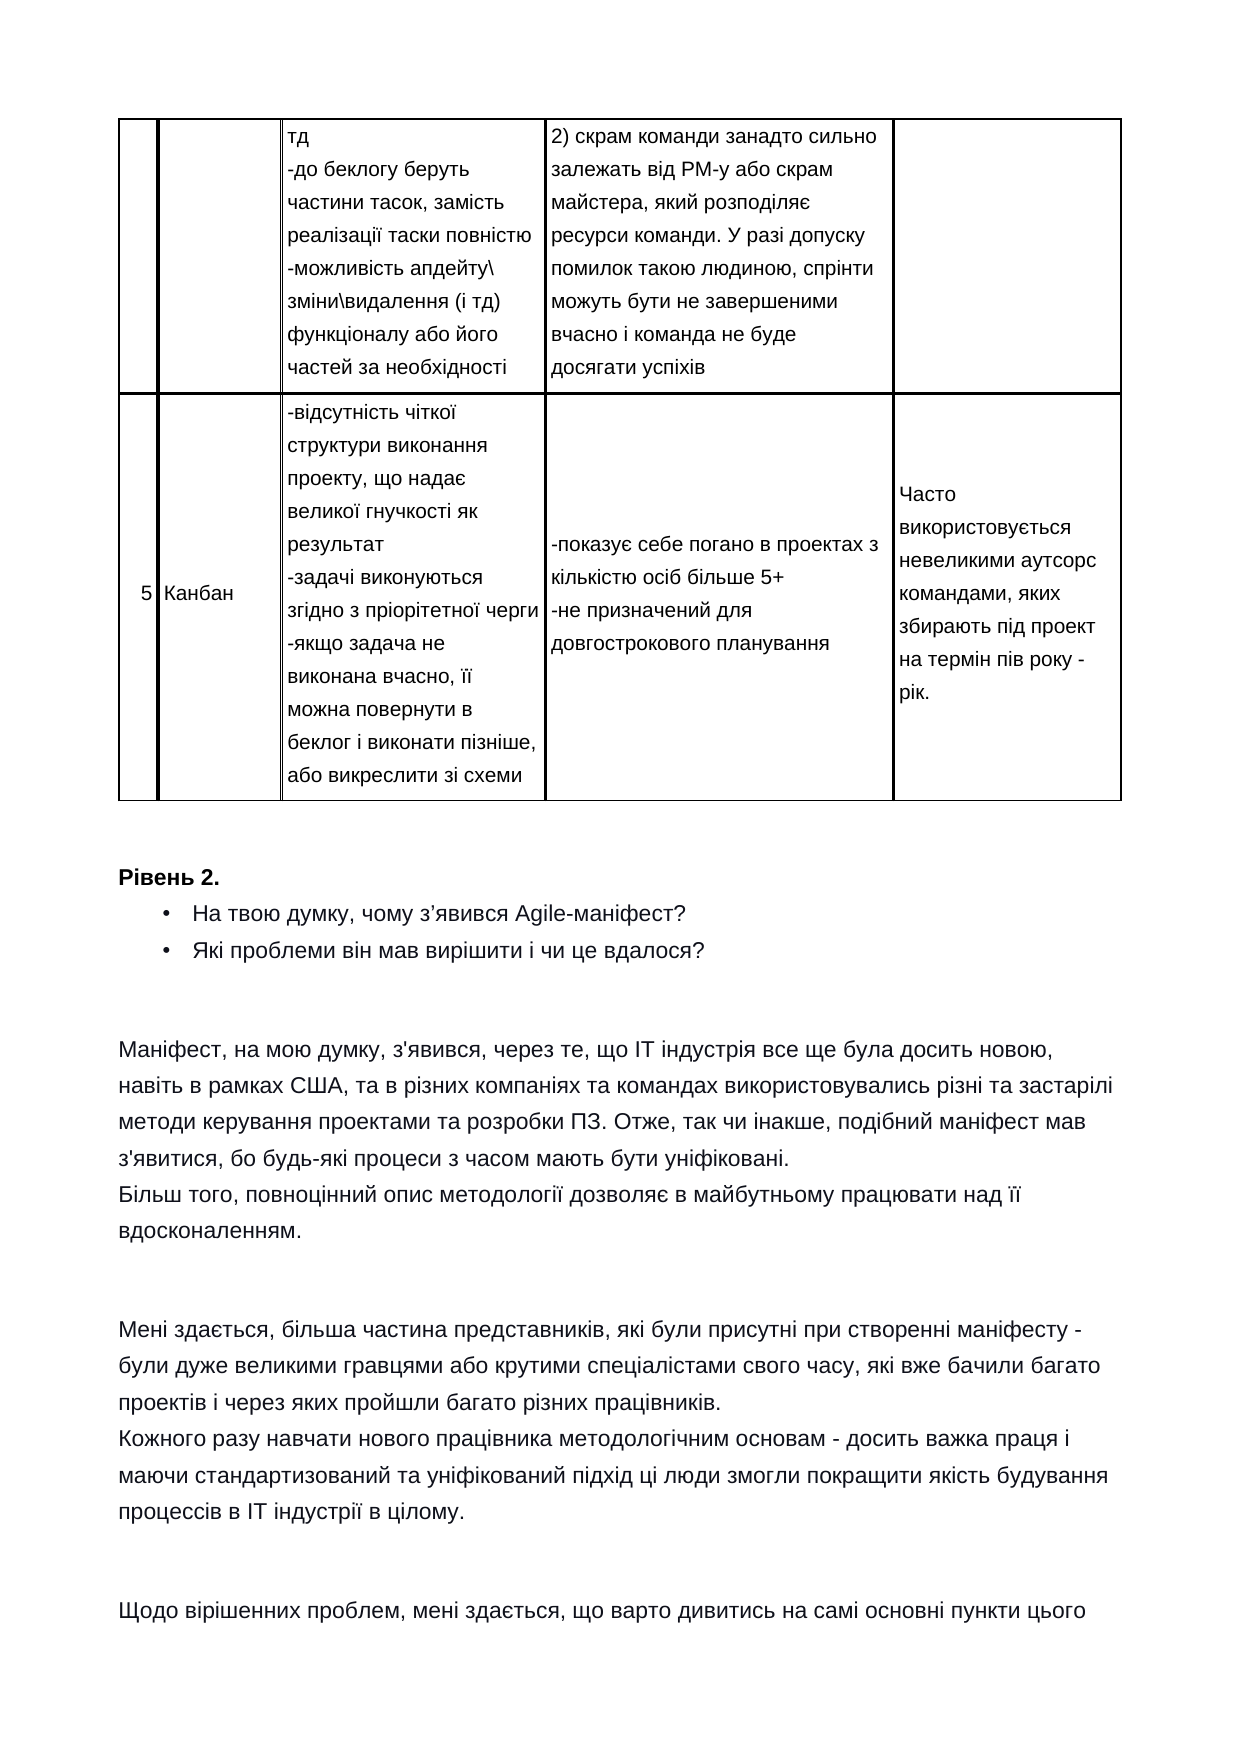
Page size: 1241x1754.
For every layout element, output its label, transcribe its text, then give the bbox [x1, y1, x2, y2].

text Більш того, повноцінний опис методології дозволяє в майбутньому працювати над її вдосконаленням. [118, 1181, 1122, 1244]
text Кожного разу навчати нового працівника методологічним основам - досить важка праця і маючи стандартизований та уніфікований підхід ці люди змогли покращити якість будування процессів в ІТ індустрії в цілому. [118, 1425, 1122, 1524]
table_cell -відсутність чіткої структури виконання проекту, що надає великої гнучкості як результат -задачі виконуються згідно з пріорітетної черги -якщо задача не виконана вчасно, її можна повернути в беклог і виконати пізніше, або викреслити зі схеми [283, 395, 544, 800]
table_cell [895, 120, 1120, 392]
text Маніфест, на мою думку, з'явився, через те, що ІТ індустрія все ще була досить новою, навіть в рамках США, та в різних компаніях та командах використовувались різні та застарілі методи керування проектами та розробки ПЗ. Отже, так чи інакше, подібний маніфест мав з'явитися, бо будь-які процеси з часом мають бути уніфіковані. [118, 1036, 1122, 1171]
table_cell Часто використовується невеликими аутсорс командами, яких збирають під проект на термін пів року - рік. [895, 395, 1120, 800]
list На твою думку, чому з’явився Agile-маніфест? [162, 900, 1122, 927]
table_cell 5 [120, 395, 156, 800]
text Мені здається, більша частина представників, які були присутні при створенні маніфесту - були дуже великими гравцями або крутими спеціалістами свого часу, які вже бачили багато проектів і через яких пройшли багато різних працівників. [118, 1316, 1122, 1415]
table_cell -показує себе погано в проектах з кількістю осіб більше 5+ -не призначений для довгострокового планування [547, 395, 892, 800]
table_cell [120, 120, 156, 392]
table_cell тд -до беклогу беруть частини тасок, замість реалізації таски повністю -можливість апдейту\зміни\видалення (і тд) функціоналу або його частей за необхідності [283, 120, 544, 392]
table_cell [160, 120, 280, 392]
list Які проблеми він мав вирішити і чи це вдалося? [162, 937, 1122, 963]
text Рівень 2. [118, 864, 1122, 890]
table_cell 2) скрам команди занадто сильно залежать від PM-у або скрам майстера, який розподіляє ресурси команди. У разі допуску помилок такою людиною, спрінти можуть бути не завершеними вчасно і команда не буде досягати успіхів [547, 120, 892, 392]
table_cell Канбан [160, 395, 280, 800]
text Щодо вірішенних проблем, мені здається, що варто дивитись на самі основні пункти цього [118, 1597, 1122, 1623]
